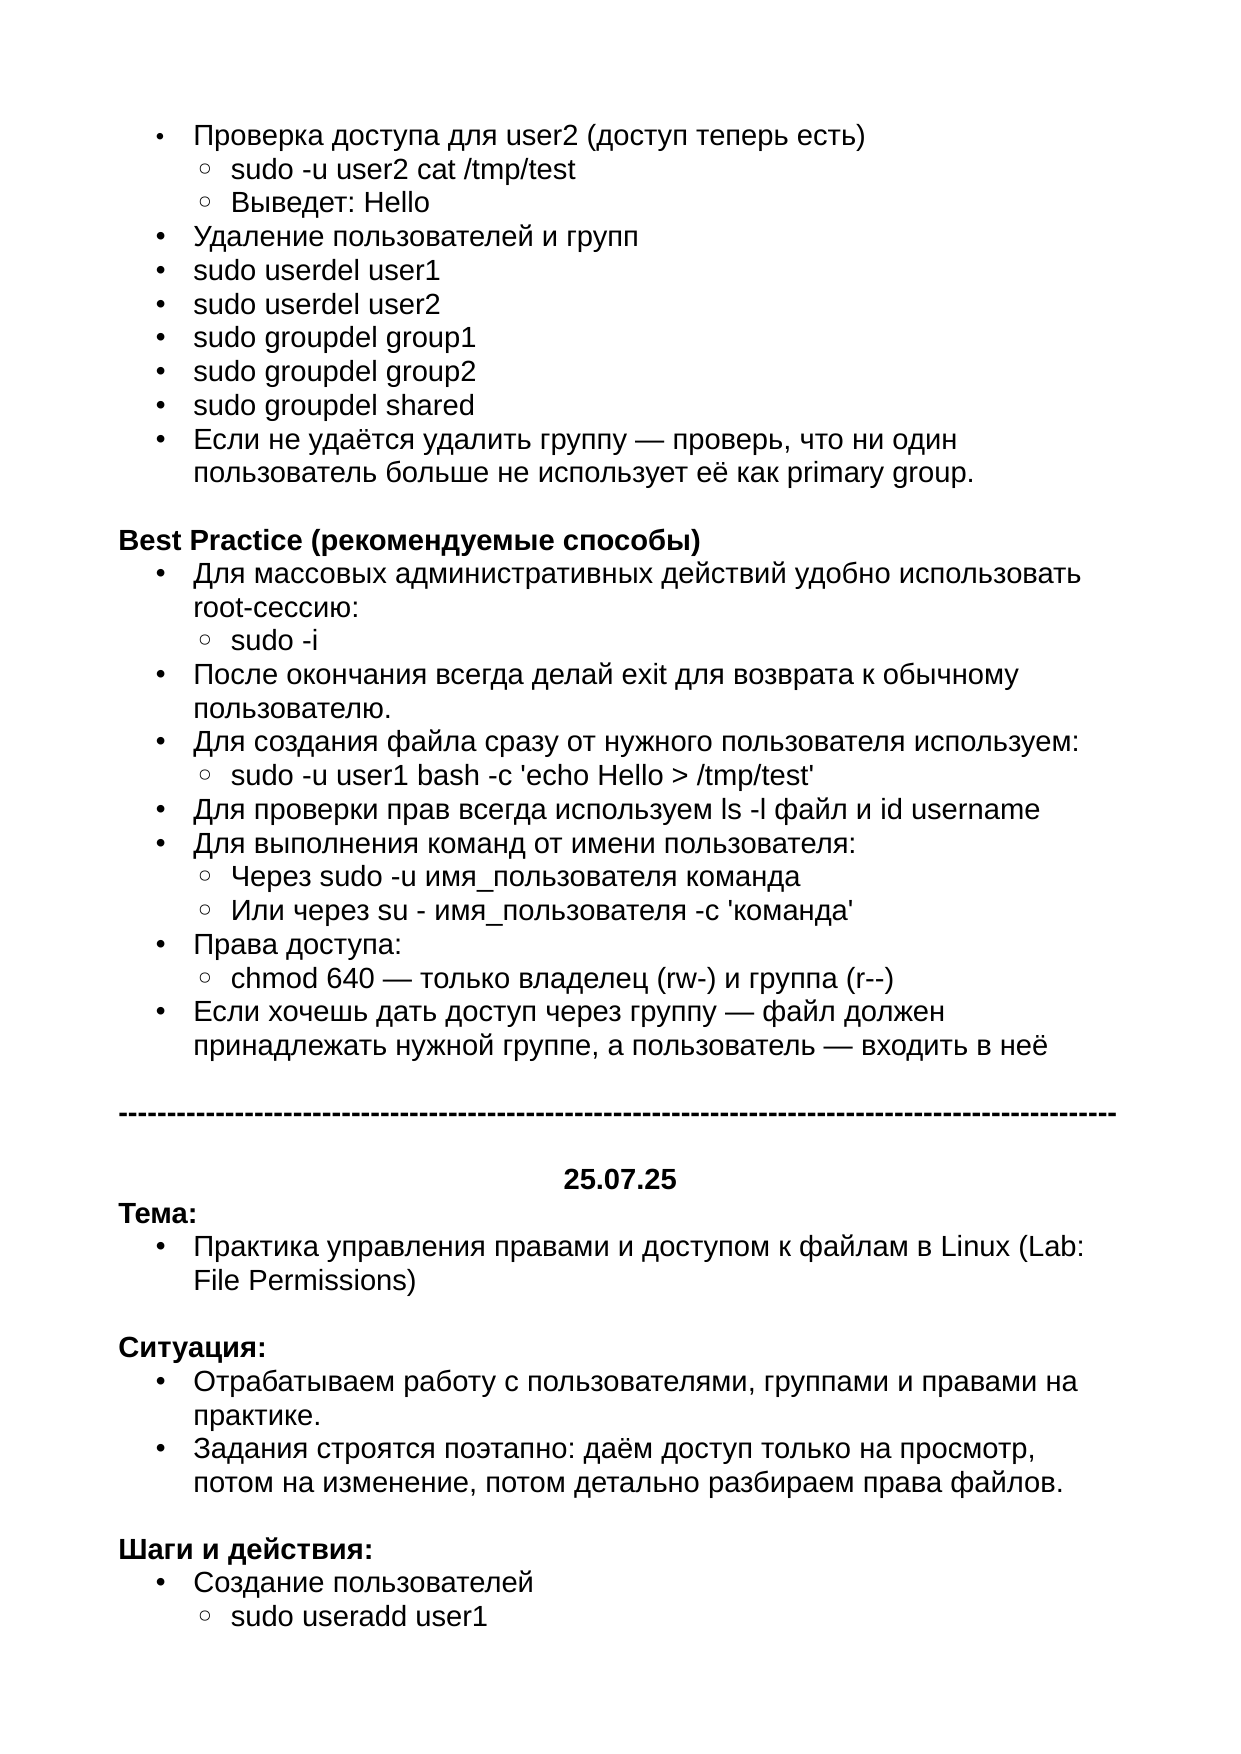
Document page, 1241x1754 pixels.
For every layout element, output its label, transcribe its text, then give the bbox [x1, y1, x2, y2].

list chmod 640 — только владелец (rw-) и группа (r--) [193, 961, 1122, 994]
list Если не удаётся удалить группу — проверь, что ни один пользователь больше не использует её как primary group. [156, 422, 1122, 489]
list sudo -u user2 cat /tmp/test [193, 152, 1122, 185]
list Отрабатываем работу с пользователями, группами и правами на практике. [156, 1364, 1122, 1431]
text Шаги и действия: [118, 1532, 1122, 1565]
list Выведет: Hello [193, 185, 1122, 219]
list Создание пользователей [156, 1565, 1122, 1599]
list Или через su - имя_пользователя -c 'команда' [193, 893, 1122, 927]
list Для проверки прав всегда используем ls -l файл и id username [156, 792, 1122, 826]
list Если хочешь дать доступ через группу — файл должен принадлежать нужной группе, а пользователь — входить в неё [156, 994, 1122, 1062]
list sudo groupdel group2 [156, 354, 1122, 388]
list sudo -i [193, 623, 1122, 657]
list sudo groupdel group1 [156, 320, 1122, 354]
text 25.07.25 [118, 1162, 1122, 1196]
list Удаление пользователей и групп [156, 219, 1122, 253]
list Задания строятся поэтапно: даём доступ только на просмотр, потом на изменение, потом детально разбираем права файлов. [156, 1431, 1122, 1498]
list sudo -u user1 bash -c 'echo Hello > /tmp/test' [193, 758, 1122, 792]
list sudo useradd user1 [193, 1599, 1122, 1633]
list Проверка доступа для user2 (доступ теперь есть) [156, 118, 1122, 152]
text ------------------------------------------------------------------------------------------------------- [118, 1095, 1122, 1129]
text Best Practice (рекомендуемые способы) [118, 522, 1122, 556]
text Тема: [118, 1196, 1122, 1229]
text Ситуация: [118, 1330, 1122, 1364]
list Для выполнения команд от имени пользователя: [156, 826, 1122, 859]
list sudo userdel user1 [156, 253, 1122, 287]
list Права доступа: [156, 927, 1122, 961]
list sudo groupdel shared [156, 388, 1122, 422]
list Через sudo -u имя_пользователя команда [193, 859, 1122, 893]
list sudo userdel user2 [156, 287, 1122, 320]
list Практика управления правами и доступом к файлам в Linux (Lab: File Permissions) [156, 1229, 1122, 1297]
list Для создания файла сразу от нужного пользователя используем: [156, 724, 1122, 758]
list Для массовых административных действий удобно использовать root-сессию: [156, 556, 1122, 623]
list После окончания всегда делай exit для возврата к обычному пользователю. [156, 657, 1122, 724]
